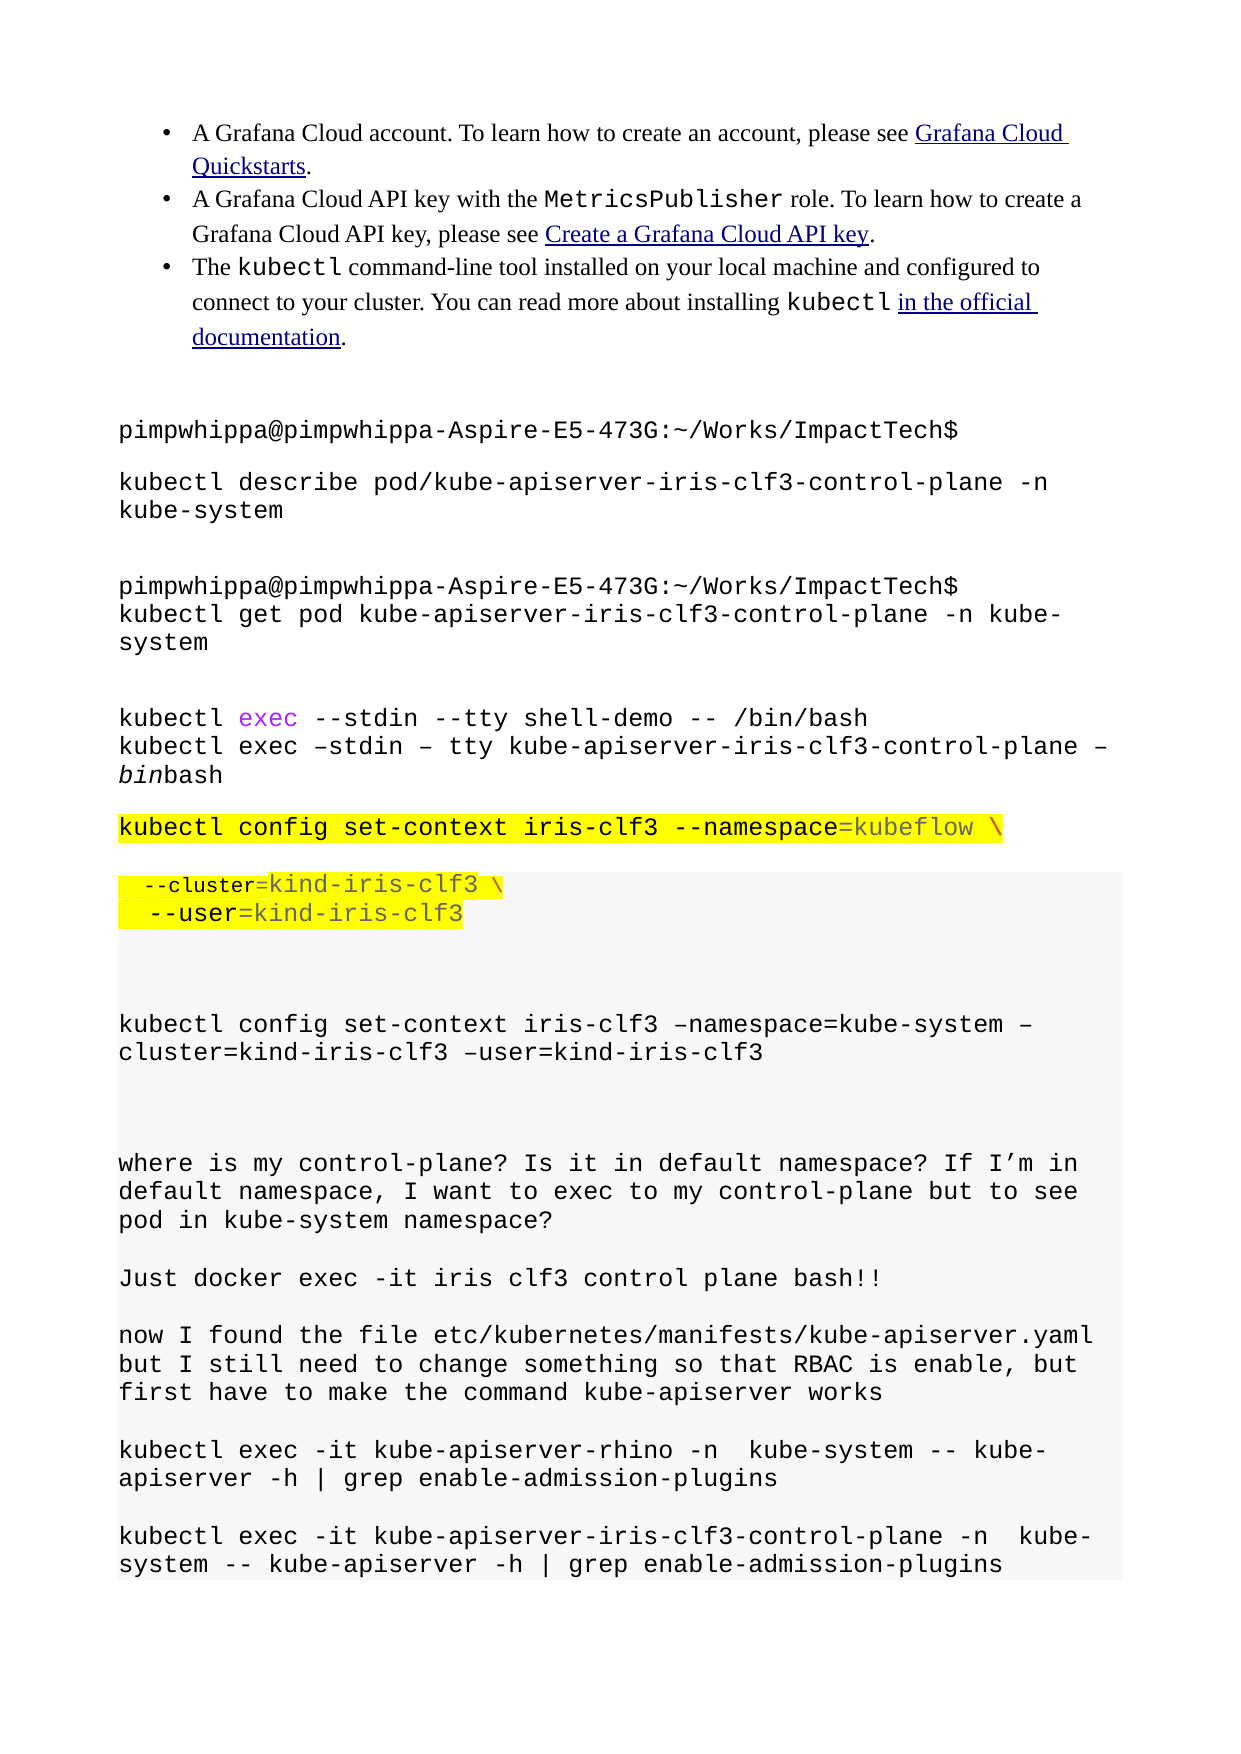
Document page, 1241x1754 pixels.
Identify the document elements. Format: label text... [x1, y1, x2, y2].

text kubectl get pod kube-apiserver-iris-clf3-control-plane -n kube-system [118, 602, 1122, 658]
list A Grafana Cloud account. To learn how to create an account, please see Grafana Cloud Quickstarts. [162, 118, 1122, 180]
text pimpwhippa@pimpwhippa-Aspire-E5-473G:~/Works/ImpactTech$ [118, 573, 1122, 602]
text now I found the file etc/kubernetes/manifests/kube-apiserver.yaml but I still need to change something so that RBAC is enable, but first have to make the command kube-apiserver works [118, 1323, 1122, 1408]
text kubectl config set-context iris-clf3 –namespace=kube-system –cluster=kind-iris-clf3 –user=kind-iris-clf3 [118, 1011, 1122, 1068]
text --user=kind-iris-clf3 [118, 900, 1122, 929]
text kubectl describe pod/kube-apiserver-iris-clf3-control-plane -n kube-system [118, 469, 1122, 526]
text kubectl exec –stdin – tty kube-apiserver-iris-clf3-control-plane – binbash [118, 734, 1122, 791]
list A Grafana Cloud API key with the MetricsPublisher role. To learn how to create a Grafana Cloud API key, please see Create a Grafana Cloud API key. [162, 184, 1122, 248]
text kubectl exec -it kube-apiserver-iris-clf3-control-plane -n kube-system -- kube-apiserver -h | grep enable-admission-plugins [118, 1523, 1122, 1580]
text Just docker exec -it iris clf3 control plane bash!! [118, 1265, 1122, 1293]
text where is my control-plane? Is it in default namespace? If I’m in default namespace, I want to exec to my control-plane but to see pod in kube-system namespace? [118, 1151, 1122, 1236]
text pimpwhippa@pimpwhippa-Aspire-E5-473G:~/Works/ImpactTech$ [118, 417, 1122, 446]
text kubectl exec --stdin --tty shell-demo -- /bin/bash [118, 706, 1122, 734]
list The kubectl command-line tool installed on your local machine and configured to connect to your cluster. You can read more about installing kubectl in the official documentation. [162, 252, 1122, 351]
text --cluster=kind-iris-clf3 \ [118, 872, 1122, 900]
text kubectl config set-context iris-clf3 --namespace=kubeflow \ [118, 814, 1122, 843]
text kubectl exec -it kube-apiserver-rhino -n kube-system -- kube-apiserver -h | grep enable-admission-plugins [118, 1437, 1122, 1494]
